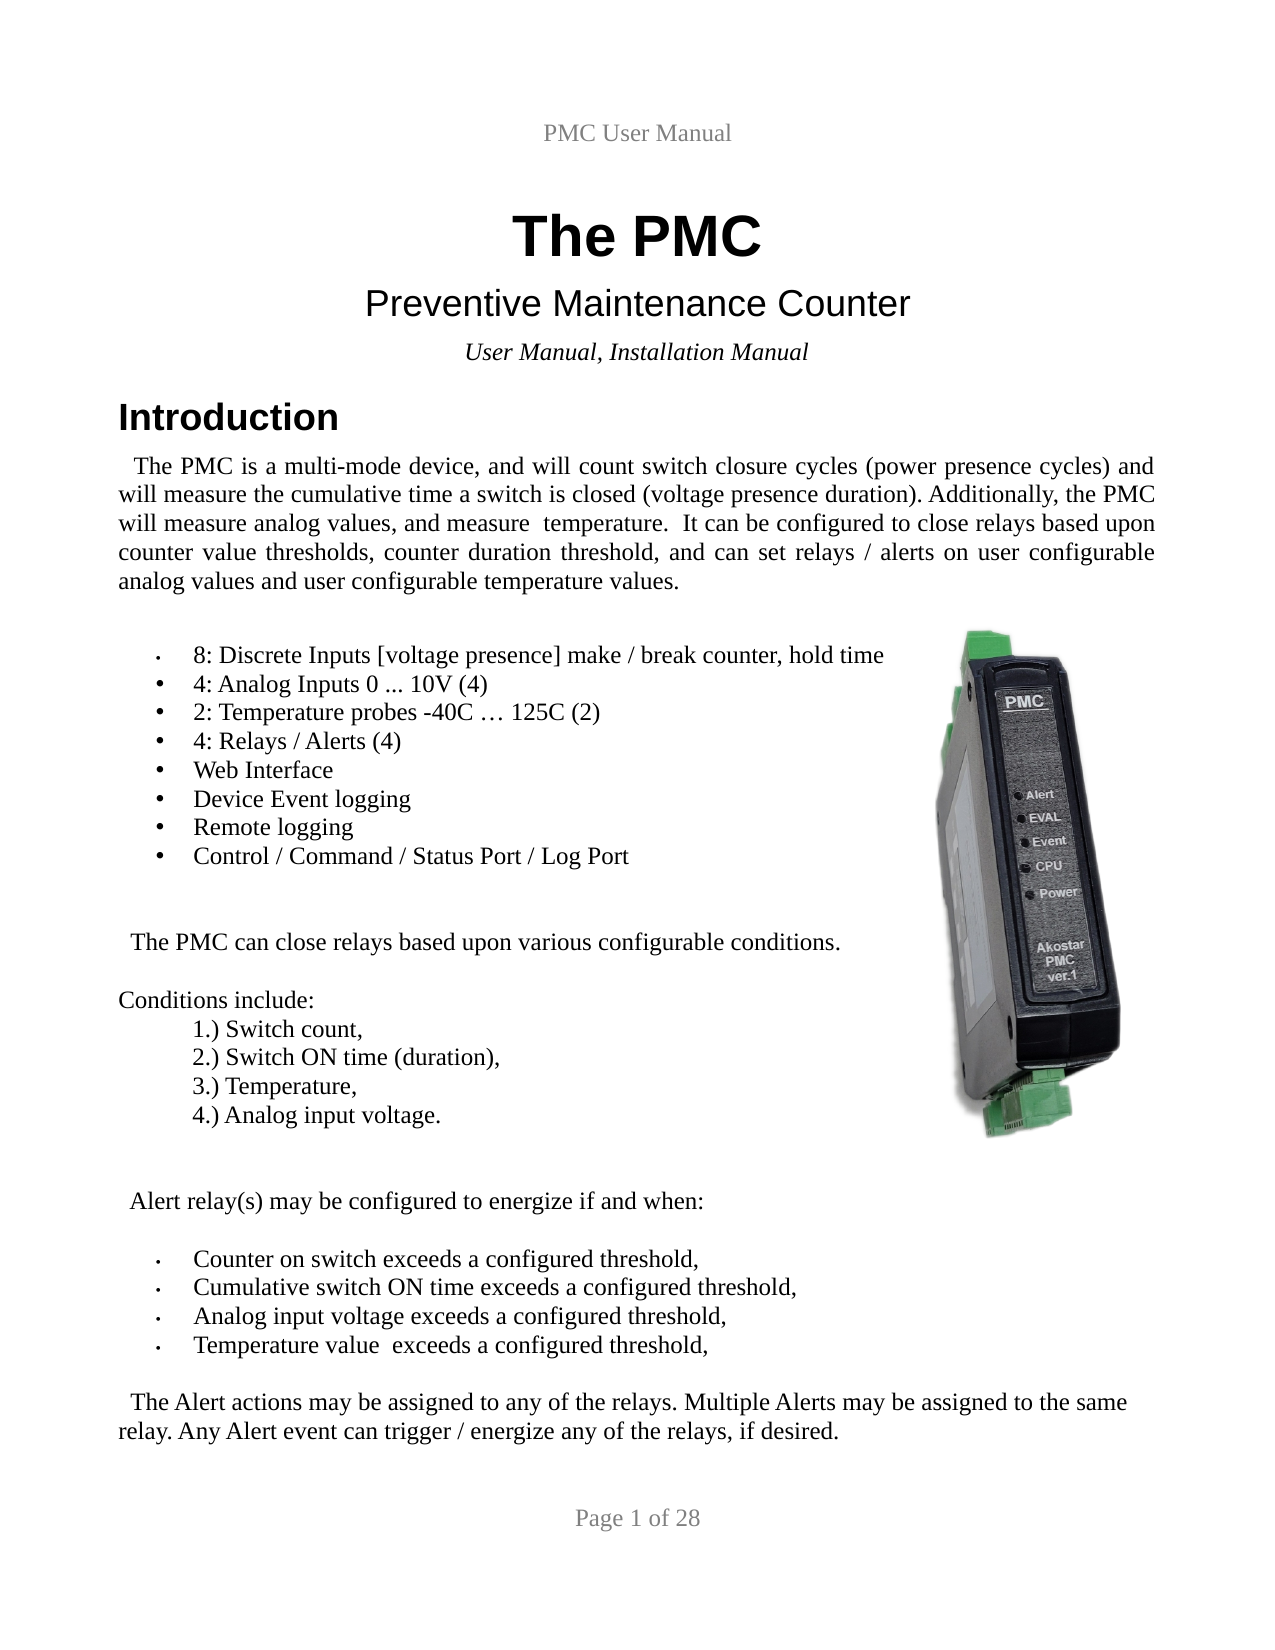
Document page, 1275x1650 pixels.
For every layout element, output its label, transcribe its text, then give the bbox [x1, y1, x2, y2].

subtitle Introduction [118, 394, 1157, 438]
list Cumulative switch ON time exceeds a configured threshold, [156, 1272, 1157, 1301]
text The Alert actions may be assigned to any of the relays. Multiple Alerts may be assigned to the same relay. Any Alert event can trigger / energize any of the relays, if desired. [118, 1387, 1157, 1445]
list Counter on switch exceeds a configured threshold, [156, 1244, 1157, 1272]
table_header [896, 623, 1159, 1157]
list Temperature value exceeds a configured threshold, [156, 1330, 1157, 1359]
text User Manual, Installation Manual [118, 337, 1157, 365]
list Analog input voltage exceeds a configured threshold, [156, 1301, 1157, 1330]
table_header 8: Discrete Inputs [voltage presence] make / break counter, hold time 4: Analog Inputs 0 ... 10V (4) 2: Temperature probes -40C … 125C (2) 4: Relays / Alerts (4) Web Interface Device Event logging Remote logging Control / Command / Status Port / Log Port The PMC can close relays based upon various configurable conditions. Conditions include: 1.) Switch count, 2.) Switch ON time (duration), 3.) Temperature, 4.) Analog input voltage. [118, 623, 896, 1157]
picture [934, 623, 1121, 1139]
title The PMC [118, 201, 1157, 268]
text Alert relay(s) may be configured to energize if and when: [118, 1186, 1157, 1215]
text The PMC is a multi-mode device, and will count switch closure cycles (power presence cycles) and will measure the cumulative time a switch is closed (voltage presence duration). Additionally, the PMC will measure analog values, and measure temperature. It can be configured to close relays based upon counter value thresholds, counter duration threshold, and can set relays / alerts on user configurable analog values and user configurable temperature values. [118, 451, 1157, 594]
subtitle Preventive Maintenance Counter [118, 281, 1157, 324]
